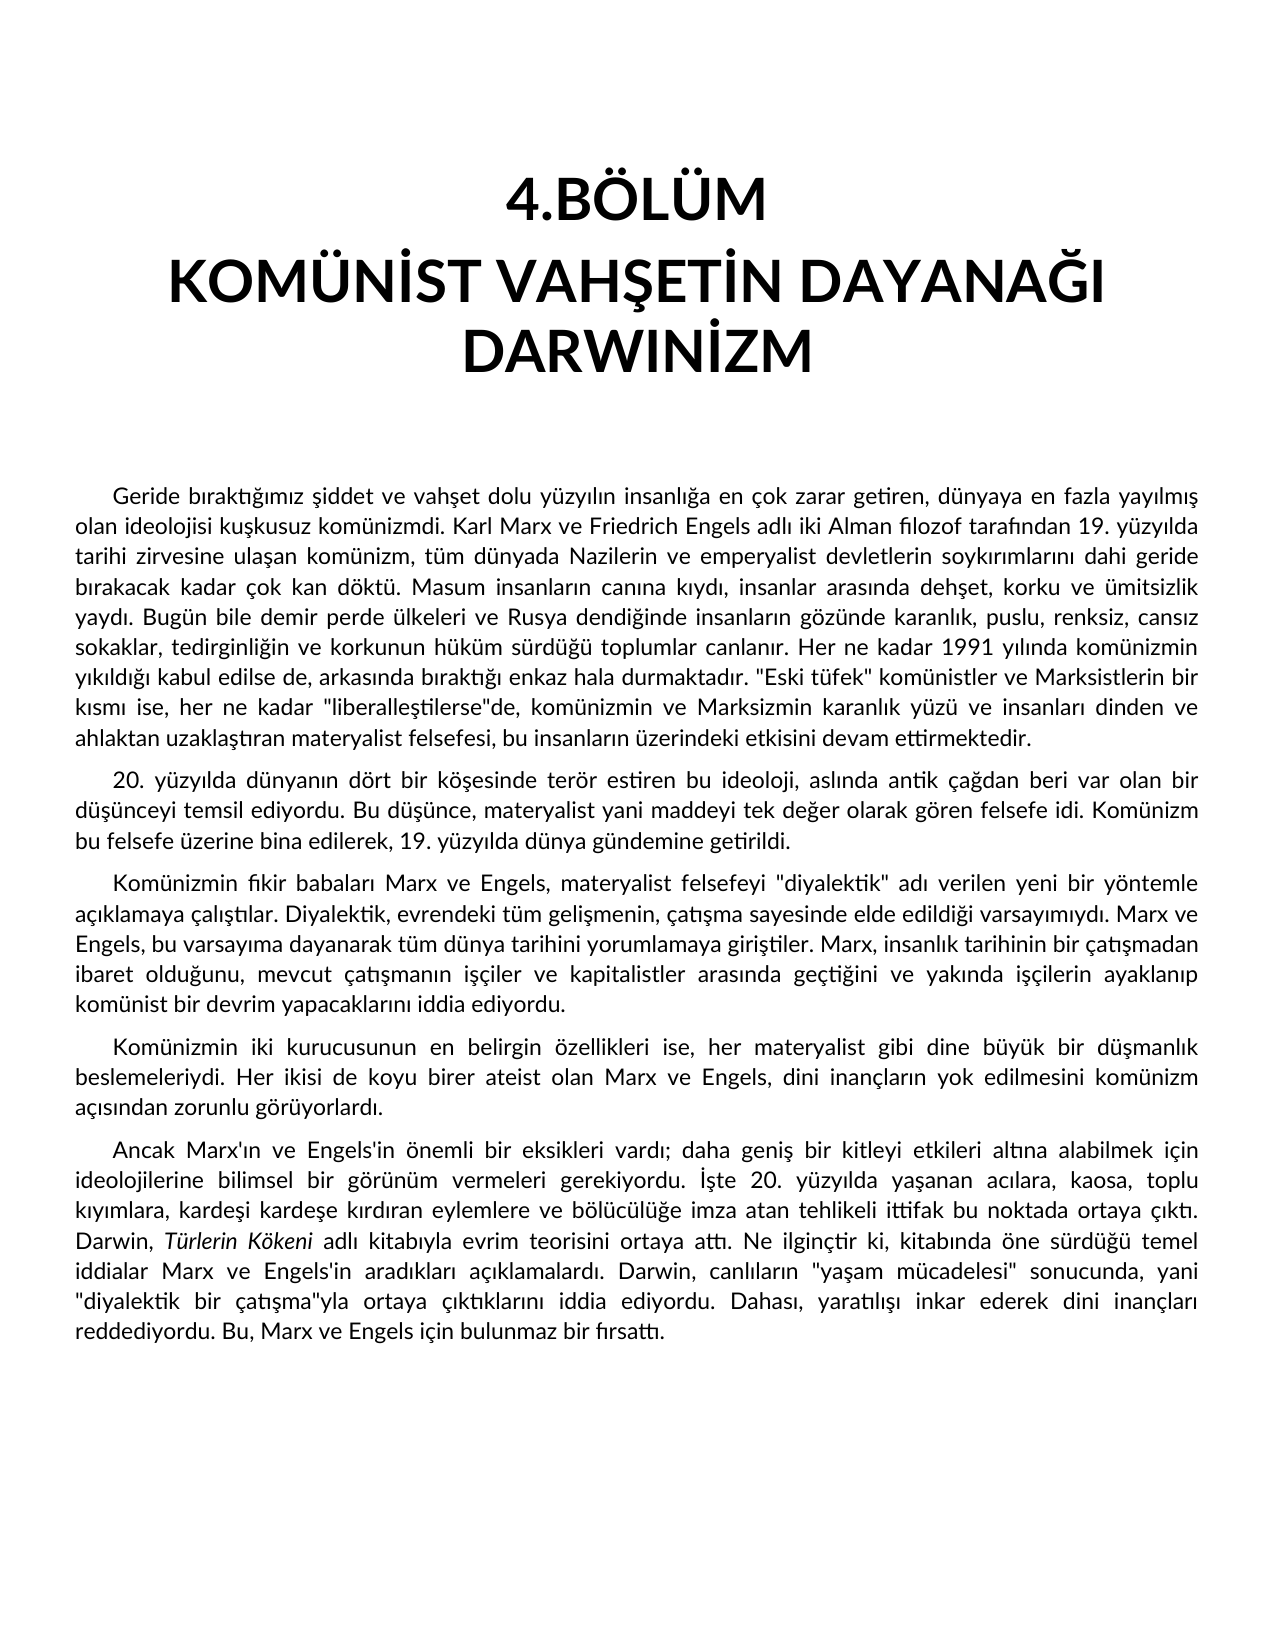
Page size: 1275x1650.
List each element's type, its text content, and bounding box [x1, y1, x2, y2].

text Komünizmin fikir babaları Marx ve Engels, materyalist felsefeyi "diyalektik" adı verilen yeni bir yöntemle açıklamaya çalıştılar. Diyalektik, evrendeki tüm gelişmenin, çatışma sayesinde elde edildiği varsayımıydı. Marx ve Engels, bu varsayıma dayanarak tüm dünya tarihini yorumlamaya giriştiler. Marx, insanlık tarihinin bir çatışmadan ibaret olduğunu, mevcut çatışmanın işçiler ve kapitalistler arasında geçtiğini ve yakında işçilerin ayaklanıp komünist bir devrim yapacaklarını iddia ediyordu. [75, 869, 1200, 1017]
text Ancak Marx'ın ve Engels'in önemli bir eksikleri vardı; daha geniş bir kitleyi etkileri altına alabilmek için ideolojilerine bilimsel bir görünüm vermeleri gerekiyordu. İşte 20. yüzyılda yaşanan acılara, kaosa, toplu kıyımlara, kardeşi kardeşe kırdıran eylemlere ve bölücülüğe imza atan tehlikeli ittifak bu noktada ortaya çıktı. Darwin, Türlerin Kökeni adlı kitabıyla evrim teorisini ortaya attı. Ne ilginçtir ki, kitabında öne sürdüğü temel iddialar Marx ve Engels'in aradıkları açıklamalardı. Darwin, canlıların "yaşam mücadelesi" sonucunda, yani "diyalektik bir çatışma"yla ortaya çıktıklarını iddia ediyordu. Dahası, yaratılışı inkar ederek dini inançları reddediyordu. Bu, Marx ve Engels için bulunmaz bir fırsattı. [75, 1136, 1200, 1344]
text Komünizmin iki kurucusunun en belirgin özellikleri ise, her materyalist gibi dine büyük bir düşmanlık beslemeleriydi. Her ikisi de koyu birer ateist olan Marx ve Engels, dini inançların yok edilmesini komünizm açısından zorunlu görüyorlardı. [75, 1033, 1200, 1121]
text Geride bıraktığımız şiddet ve vahşet dolu yüzyılın insanlığa en çok zarar getiren, dünyaya en fazla yayılmış olan ideolojisi kuşkusuz komünizmdi. Karl Marx ve Friedrich Engels adlı iki Alman filozof tarafından 19. yüzyılda tarihi zirvesine ulaşan komünizm, tüm dünyada Nazilerin ve emperyalist devletlerin soykırımlarını dahi geride bırakacak kadar çok kan döktü. Masum insanların canına kıydı, insanlar arasında dehşet, korku ve ümitsizlik yaydı. Bugün bile demir perde ülkeleri ve Rusya dendiğinde insanların gözünde karanlık, puslu, renksiz, cansız sokaklar, tedirginliğin ve korkunun hüküm sürdüğü toplumlar canlanır. Her ne kadar 1991 yılında komünizmin yıkıldığı kabul edilse de, arkasında bıraktığı enkaz hala durmaktadır. "Eski tüfek" komünistler ve Marksistlerin bir kısmı ise, her ne kadar "liberalleştilerse"de, komünizmin ve Marksizmin karanlık yüzü ve insanları dinden ve ahlaktan uzaklaştıran materyalist felsefesi, bu insanların üzerindeki etkisini devam ettirmektedir. [75, 482, 1200, 751]
text 20. yüzyılda dünyanın dört bir köşesinde terör estiren bu ideoloji, aslında antik çağdan beri var olan bir düşünceyi temsil ediyordu. Bu düşünce, materyalist yani maddeyi tek değer olarak gören felsefe idi. Komünizm bu felsefe üzerine bina edilerek, 19. yüzyılda dünya gündemine getirildi. [75, 766, 1200, 854]
subtitle 4.BÖLÜM [75, 162, 1200, 232]
subtitle KOMÜNİST VAHŞETİN DAYANAĞI DARWINİZM [75, 245, 1200, 385]
